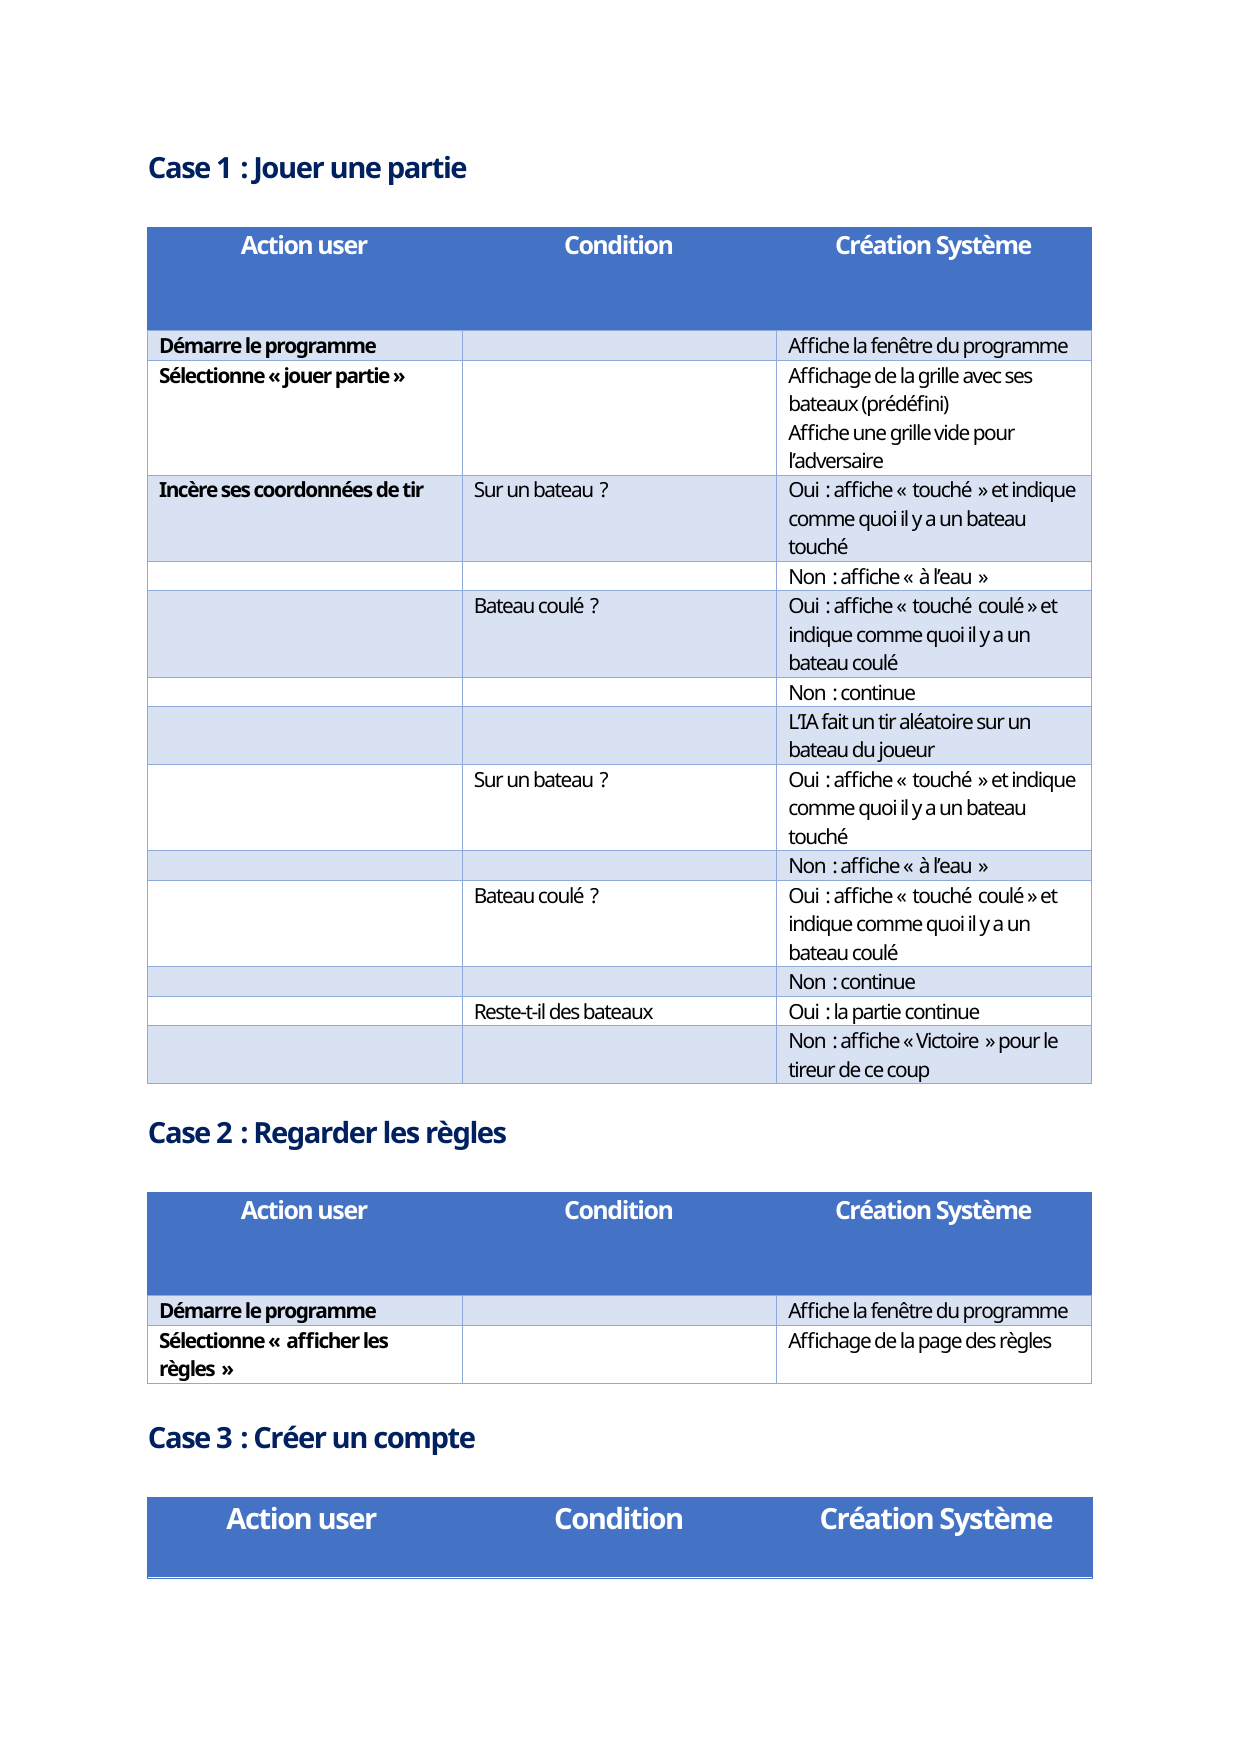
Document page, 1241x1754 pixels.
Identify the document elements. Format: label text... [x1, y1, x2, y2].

table_cell Oui : affiche « touché coulé » et indique comme quoi il y a un bateau coulé [777, 591, 1091, 677]
table_cell Affiche la fenêtre du programme [777, 1296, 1091, 1325]
table_cell [148, 707, 462, 764]
text Case 1 : Jouer une partie [148, 148, 1093, 187]
table_cell Affichage de la grille avec ses bateaux (prédéfini) Affiche une grille vide pour l’adversaire [777, 361, 1091, 474]
table_header Création Système [777, 228, 1091, 330]
table_cell Démarre le programme [148, 331, 462, 360]
table_header Action user [148, 1498, 457, 1577]
table_cell [463, 967, 776, 996]
table_cell [148, 765, 462, 850]
table_cell [148, 591, 462, 677]
table_cell Bateau coulé ? [463, 591, 776, 677]
text Case 2 : Regarder les règles [148, 1113, 1093, 1152]
table_cell [463, 361, 776, 474]
table_cell [463, 678, 776, 706]
table_header Condition [462, 228, 777, 330]
text Case 3 : Créer un compte [148, 1418, 1093, 1457]
table_header Création Système [782, 1498, 1092, 1577]
table_cell Reste-t-il des bateaux [463, 997, 776, 1025]
table_header Condition [462, 1193, 777, 1295]
table_header Condition [457, 1498, 782, 1577]
table_cell [463, 851, 776, 880]
table_header Action user [148, 228, 462, 330]
table_cell [463, 1026, 776, 1083]
table_cell Oui : la partie continue [777, 997, 1091, 1025]
table_cell Sélectionne « afficher les règles » [148, 1326, 462, 1383]
table_cell Sélectionne « jouer partie » [148, 361, 462, 474]
table_cell Sur un bateau ? [463, 765, 776, 850]
table_cell Oui : affiche « touché » et indique comme quoi il y a un bateau touché [777, 476, 1091, 561]
table_cell [463, 1296, 776, 1325]
table_cell Non : continue [777, 967, 1091, 996]
table_cell Affiche la fenêtre du programme [777, 331, 1091, 360]
table_cell [463, 562, 776, 590]
table_cell Bateau coulé ? [463, 881, 776, 966]
table_cell [463, 331, 776, 360]
table_cell Oui : affiche « touché » et indique comme quoi il y a un bateau touché [777, 765, 1091, 850]
table_cell Affichage de la page des règles [777, 1326, 1091, 1383]
table_cell Démarre le programme [148, 1296, 462, 1325]
table_cell [148, 881, 462, 966]
table_header Création Système [777, 1193, 1091, 1295]
table_cell [148, 562, 462, 590]
table_cell [148, 967, 462, 996]
table_cell [463, 1326, 776, 1383]
table_cell Non : affiche « à l’eau » [777, 851, 1091, 880]
table_cell Oui : affiche « touché coulé » et indique comme quoi il y a un bateau coulé [777, 881, 1091, 966]
table_cell [148, 678, 462, 706]
table_cell [148, 1026, 462, 1083]
table_header Action user [148, 1193, 462, 1295]
table_cell Sur un bateau ? [463, 476, 776, 561]
table_cell Non : affiche « Victoire » pour le tireur de ce coup [777, 1026, 1091, 1083]
table_cell [148, 851, 462, 880]
table_cell [148, 997, 462, 1025]
table_cell L’IA fait un tir aléatoire sur un bateau du joueur [777, 707, 1091, 764]
table_cell Incère ses coordonnées de tir [148, 476, 462, 561]
table_cell Non : affiche « à l’eau » [777, 562, 1091, 590]
table_cell [463, 707, 776, 764]
table_cell Non : continue [777, 678, 1091, 706]
